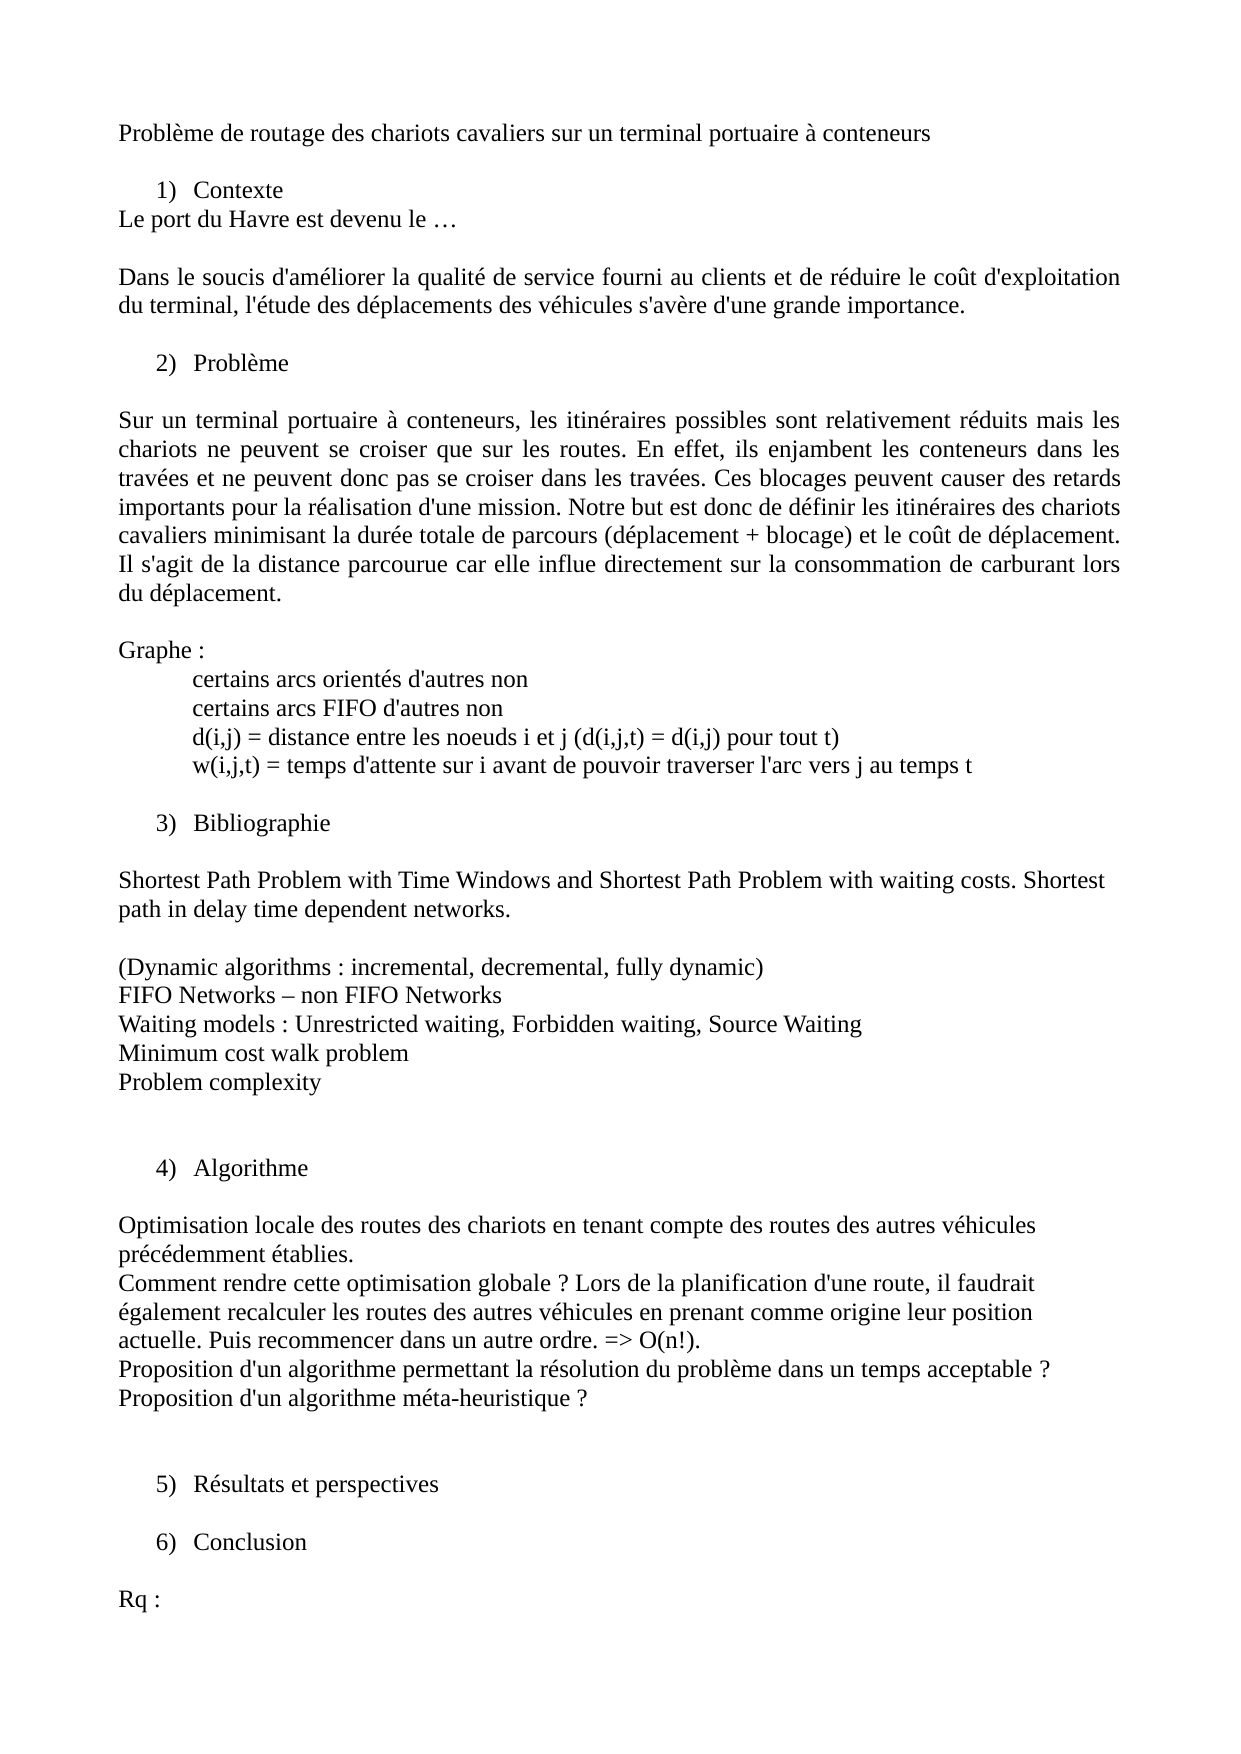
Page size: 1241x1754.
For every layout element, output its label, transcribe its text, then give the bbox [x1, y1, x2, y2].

text Shortest Path Problem with Time Windows and Shortest Path Problem with waiting costs. Shortest path in delay time dependent networks. [118, 866, 1122, 923]
text certains arcs orientés d'autres non [118, 664, 1122, 693]
list Conclusion [156, 1527, 1122, 1556]
text Le port du Havre est devenu le … [118, 204, 1122, 233]
list Problème [156, 348, 1122, 377]
text Sur un terminal portuaire à conteneurs, les itinéraires possibles sont relativement réduits mais les chariots ne peuvent se croiser que sur les routes. En effet, ils enjambent les conteneurs dans les travées et ne peuvent donc pas se croiser dans les travées. Ces blocages peuvent causer des retards importants pour la réalisation d'une mission. Notre but est donc de définir les itinéraires des chariots cavaliers minimisant la durée totale de parcours (déplacement + blocage) et le coût de déplacement. Il s'agit de la distance parcourue car elle influe directement sur la consommation de carburant lors du déplacement. [118, 406, 1122, 607]
list Contexte [156, 176, 1122, 204]
text (Dynamic algorithms : incremental, decremental, fully dynamic) [118, 952, 1122, 981]
text Graphe : [118, 636, 1122, 664]
list Algorithme [156, 1153, 1122, 1182]
text Proposition d'un algorithme permettant la résolution du problème dans un temps acceptable ? [118, 1354, 1122, 1383]
text Minimum cost walk problem [118, 1038, 1122, 1067]
text Proposition d'un algorithme méta-heuristique ? [118, 1383, 1122, 1412]
text d(i,j) = distance entre les noeuds i et j (d(i,j,t) = d(i,j) pour tout t) [118, 722, 1122, 751]
text Dans le soucis d'améliorer la qualité de service fourni au clients et de réduire le coût d'exploitation du terminal, l'étude des déplacements des véhicules s'avère d'une grande importance. [118, 262, 1122, 319]
text Optimisation locale des routes des chariots en tenant compte des routes des autres véhicules précédemment établies. [118, 1211, 1122, 1268]
text Rq : [118, 1584, 1122, 1613]
text Comment rendre cette optimisation globale ? Lors de la planification d'une route, il faudrait également recalculer les routes des autres véhicules en prenant comme origine leur position actuelle. Puis recommencer dans un autre ordre. => O(n!). [118, 1268, 1122, 1354]
text w(i,j,t) = temps d'attente sur i avant de pouvoir traverser l'arc vers j au temps t [118, 751, 1122, 779]
text Waiting models : Unrestricted waiting, Forbidden waiting, Source Waiting [118, 1009, 1122, 1038]
list Résultats et perspectives [156, 1469, 1122, 1498]
text certains arcs FIFO d'autres non [118, 693, 1122, 722]
text FIFO Networks – non FIFO Networks [118, 981, 1122, 1009]
text Problème de routage des chariots cavaliers sur un terminal portuaire à conteneurs [118, 118, 1122, 147]
list Bibliographie [156, 808, 1122, 837]
text Problem complexity [118, 1067, 1122, 1096]
